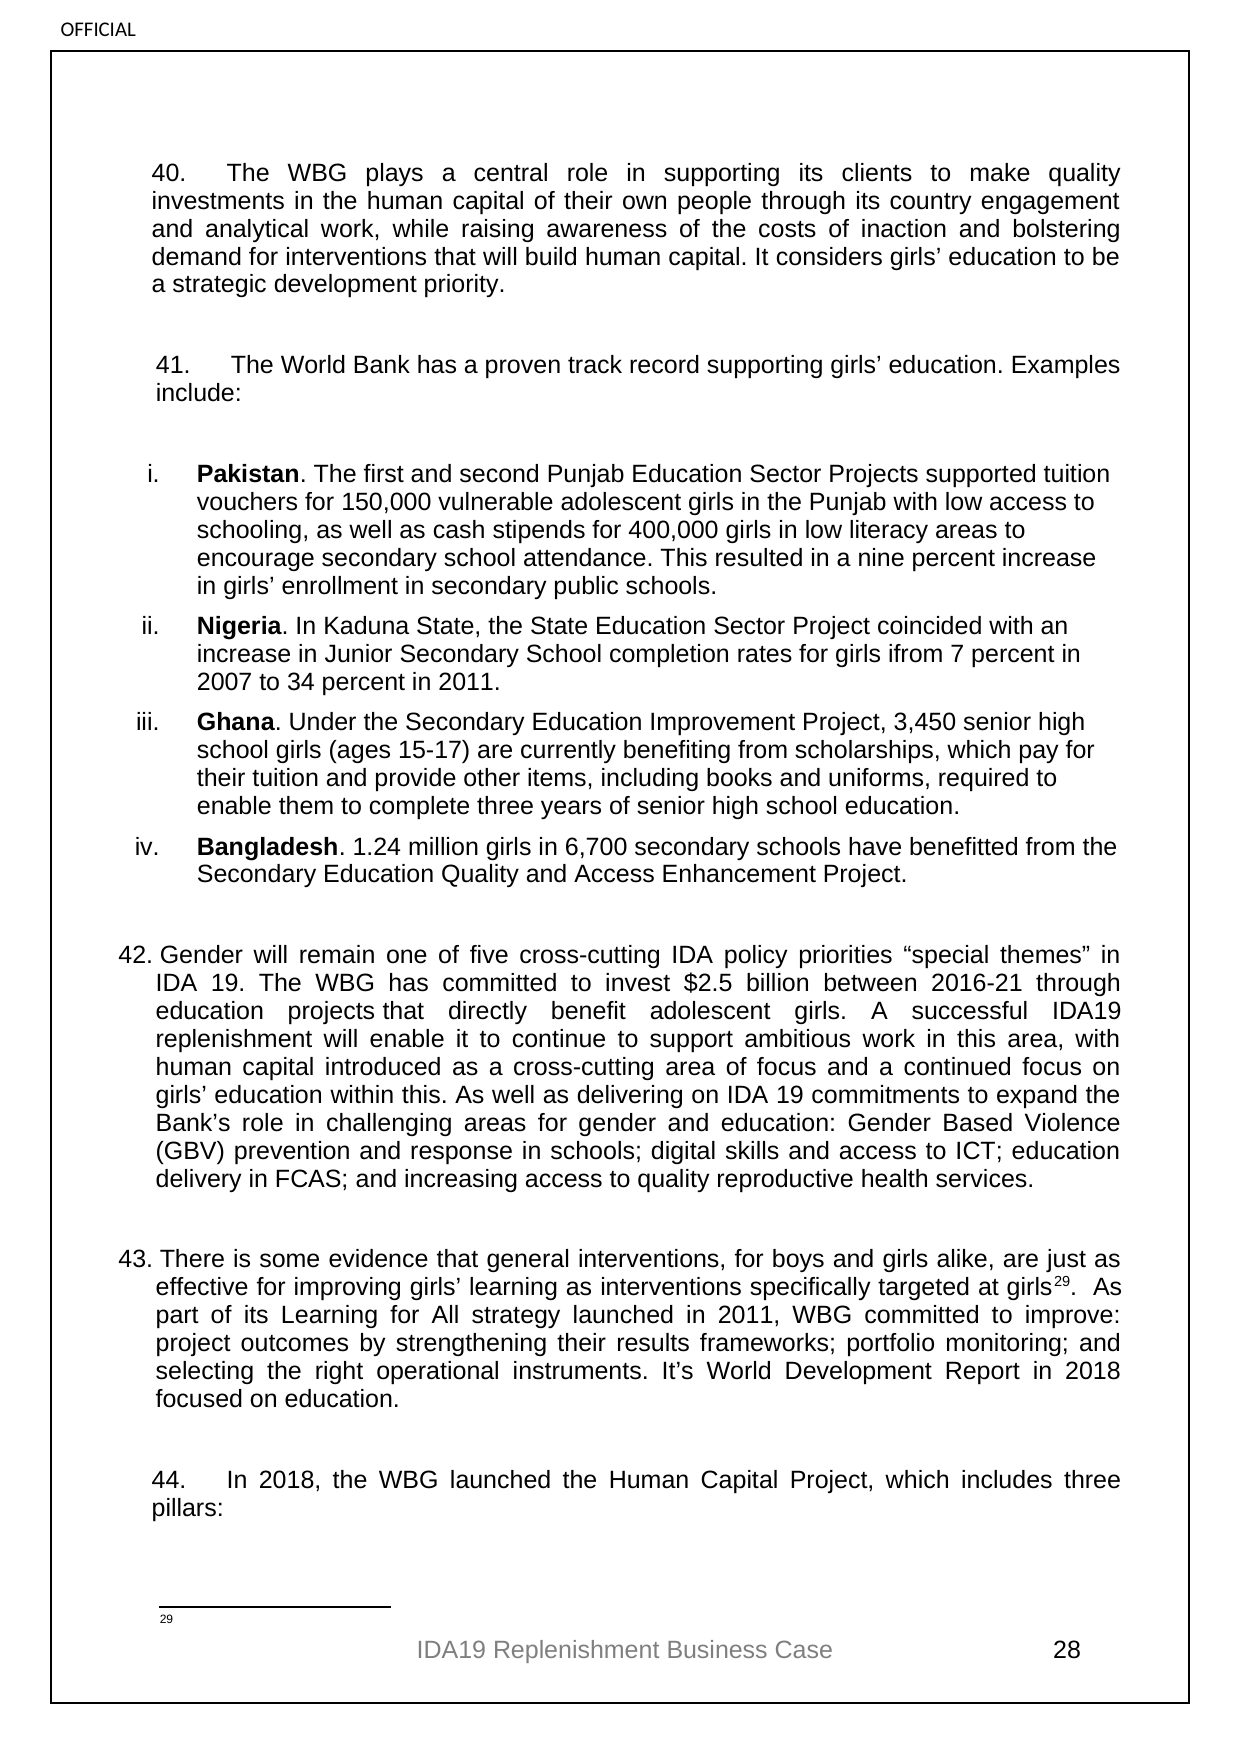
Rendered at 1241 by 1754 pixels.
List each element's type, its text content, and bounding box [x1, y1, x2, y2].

list Ghana. Under the Secondary Education Improvement Project, 3,450 senior high school girls (ages 15-17) are currently benefiting from scholarships, which pay for their tuition and provide other items, including books and uniforms, required to enable them to complete three years of senior high school education. [159, 708, 1122, 820]
list Pakistan. The first and second Punjab Education Sector Projects supported tuition vouchers for 150,000 vulnerable adolescent girls in the Punjab with low access to schooling, as well as cash stipends for 400,000 girls in low literacy areas to encourage secondary school attendance. This resulted in a nine percent increase in girls’ enrollment in secondary public schools. [159, 460, 1122, 599]
list The WBG plays a central role in supporting its clients to make quality investments in the human capital of their own people through its country engagement and analytical work, while raising awareness of the costs of inaction and bolstering demand for interventions that will build human capital. It considers girls’ education to be a strategic development priority. [151, 158, 1122, 298]
list In 2018, the WBG launched the Human Capital Project, which includes three pillars: [151, 1466, 1122, 1521]
list The World Bank has a proven track record supporting girls’ education. Examples include: [156, 351, 1122, 407]
list There is some evidence that general interventions, for boys and girls alike, are just as effective for improving girls’ learning as interventions specifically targeted at girls. As part of its Learning for All strategy launched in 2011, WBG committed to improve: project outcomes by strengthening their results frameworks; portfolio monitoring; and selecting the right operational instruments. It’s World Development Report in 2018 focused on education. [118, 1245, 1122, 1413]
list Nigeria. In Kaduna State, the State Education Sector Project coincided with an increase in Junior Secondary School completion rates for girls ifrom 7 percent in 2007 to 34 percent in 2011. [159, 612, 1122, 696]
list Bangladesh. 1.24 million girls in 6,700 secondary schools have benefitted from the Secondary Education Quality and Access Enhancement Project. [159, 832, 1122, 888]
list Gender will remain one of five cross-cutting IDA policy priorities “special themes” in IDA 19. The WBG has committed to invest $2.5 billion between 2016-21 through education projects that directly benefit adolescent girls. A successful IDA19 replenishment will enable it to continue to support ambitious work in this area, with human capital introduced as a cross-cutting area of focus and a continued focus on girls’ education within this. As well as delivering on IDA 19 commitments to expand the Bank’s role in challenging areas for gender and education: Gender Based Violence (GBV) prevention and response in schools; digital skills and access to ICT; education delivery in FCAS; and increasing access to quality reproductive health services. [118, 941, 1122, 1192]
